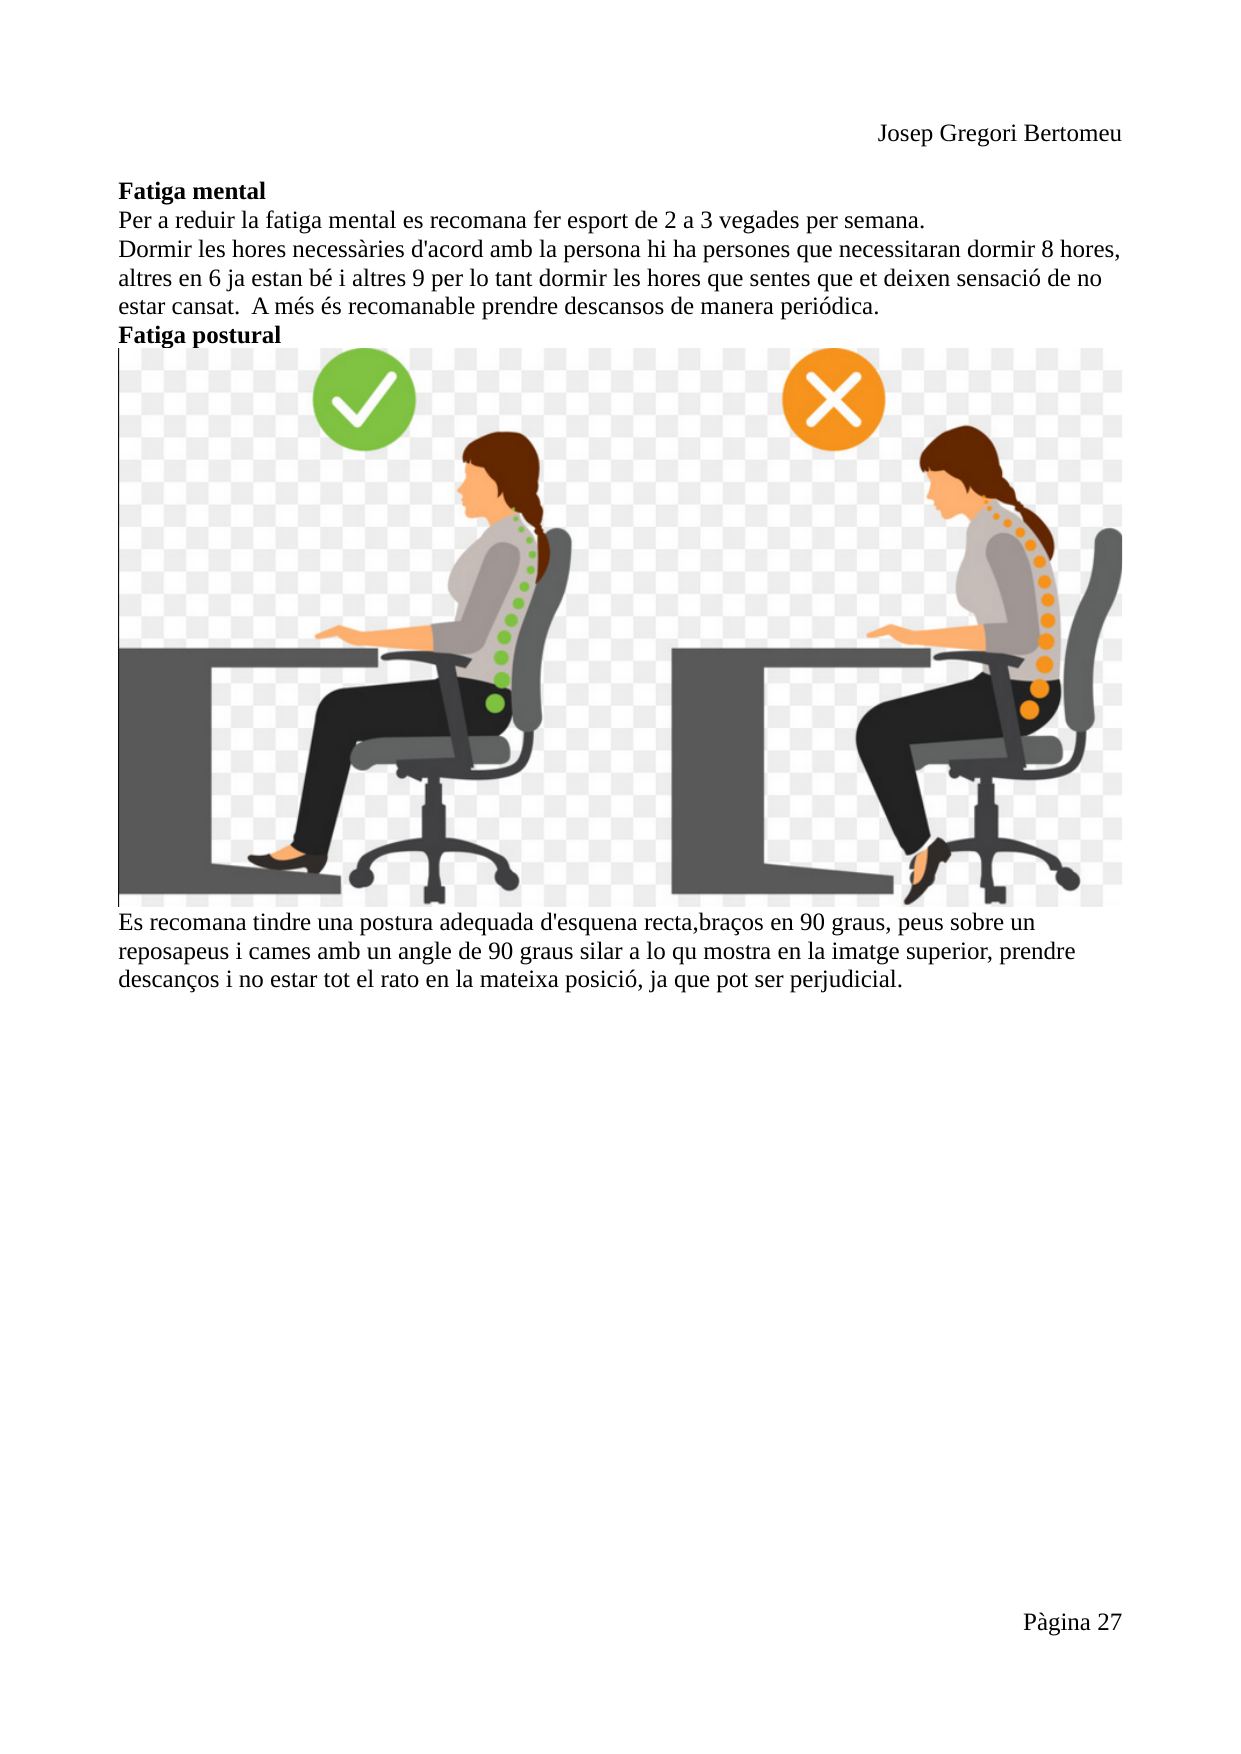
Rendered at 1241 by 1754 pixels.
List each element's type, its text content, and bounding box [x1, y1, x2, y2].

text Es recomana tindre una postura adequada d'esquena recta,braços en 90 graus, peus sobre un reposapeus i cames amb un angle de 90 graus silar a lo qu mostra en la imatge superior, prendre descanços i no estar tot el rato en la mateixa posició, ja que pot ser perjudicial. [118, 907, 1122, 993]
text Fatiga mental Per a reduir la fatiga mental es recomana fer esport de 2 a 3 vegades per semana. Dormir les hores necessàries d'acord amb la persona hi ha persones que necessitaran dormir 8 hores, altres en 6 ja estan bé i altres 9 per lo tant dormir les hores que sentes que et deixen sensació de no estar cansat. A més és recomanable prendre descansos de manera periódica. [118, 176, 1122, 320]
picture [118, 348, 1123, 907]
text Fatiga postural [118, 320, 1122, 348]
